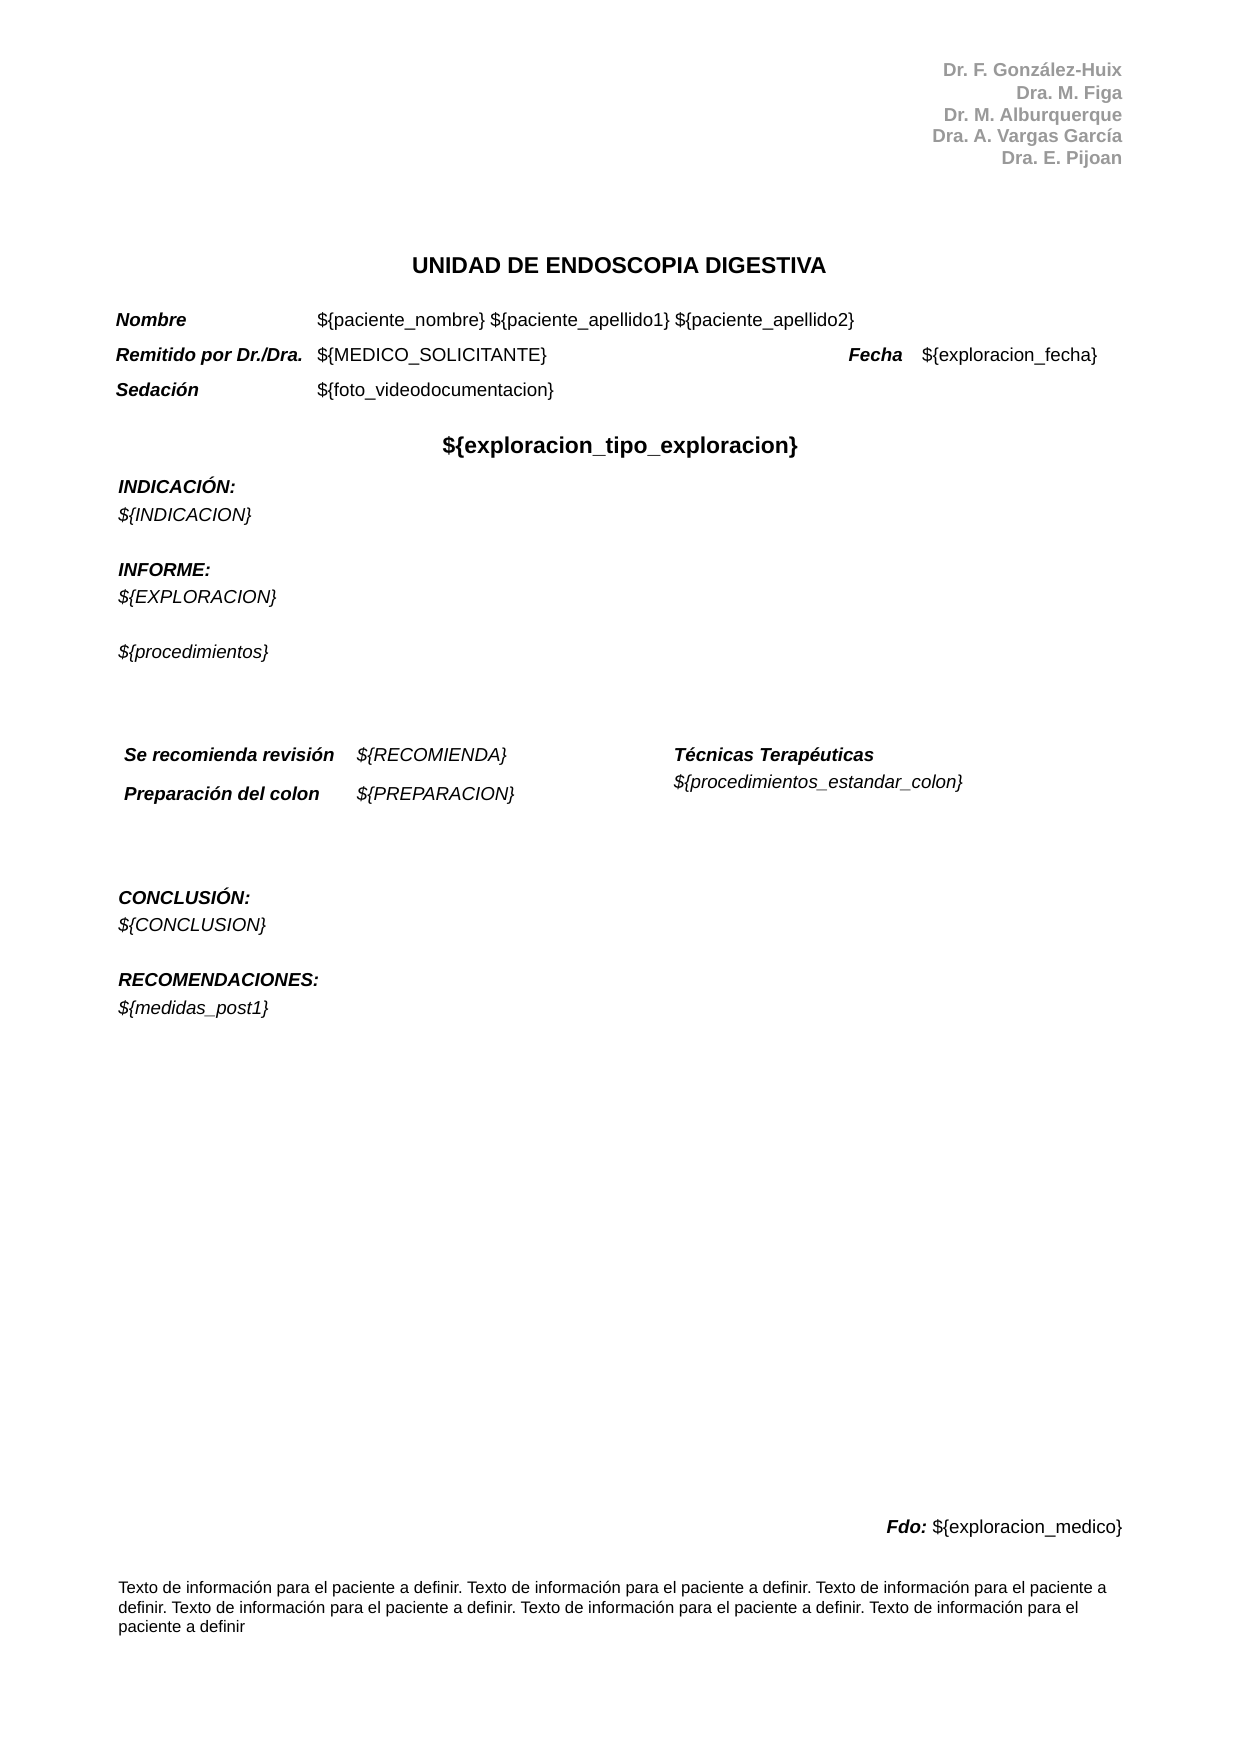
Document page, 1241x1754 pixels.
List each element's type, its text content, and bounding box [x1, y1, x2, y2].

table_cell [118, 816, 351, 859]
table_cell ${foto_videodocumentacion} [317, 379, 1123, 414]
text ${CONCLUSION} [118, 914, 1122, 936]
text CONCLUSIÓN: [118, 887, 1122, 908]
table_cell Remitido por Dr./Dra. [116, 344, 317, 379]
table_cell Sedación [116, 379, 317, 414]
table_header ${RECOMIENDA} [351, 738, 668, 777]
text ${INDICACION} [118, 504, 1122, 525]
table_cell Nombre [116, 308, 317, 344]
text INDICACIÓN: [118, 476, 1122, 498]
text ${EXPLORACION} [118, 586, 1122, 608]
table_cell ${MEDICO_SOLICITANTE} [317, 344, 848, 379]
text RECOMENDACIONES: [118, 969, 1122, 991]
text ${procedimientos} [118, 641, 1122, 663]
table_cell [351, 816, 668, 859]
table_cell ${paciente_nombre} ${paciente_apellido1} ${paciente_apellido2} [317, 308, 1123, 344]
table_cell Fecha [848, 344, 922, 379]
table_cell ${exploracion_fecha} [922, 344, 1123, 379]
table_header UNIDAD DE ENDOSCOPIA DIGESTIVA [116, 170, 1123, 308]
table_cell Preparación del colon [118, 777, 351, 816]
text ${medidas_post1} [118, 997, 1122, 1018]
text INFORME: [118, 559, 1122, 580]
table_cell ${PREPARACION} [351, 777, 668, 816]
table_header ${exploracion_tipo_exploracion} [118, 415, 1122, 476]
table_header Se recomienda revisión [118, 738, 351, 777]
table_header Técnicas Terapéuticas ${procedimientos_estandar_colon} [668, 738, 1123, 859]
